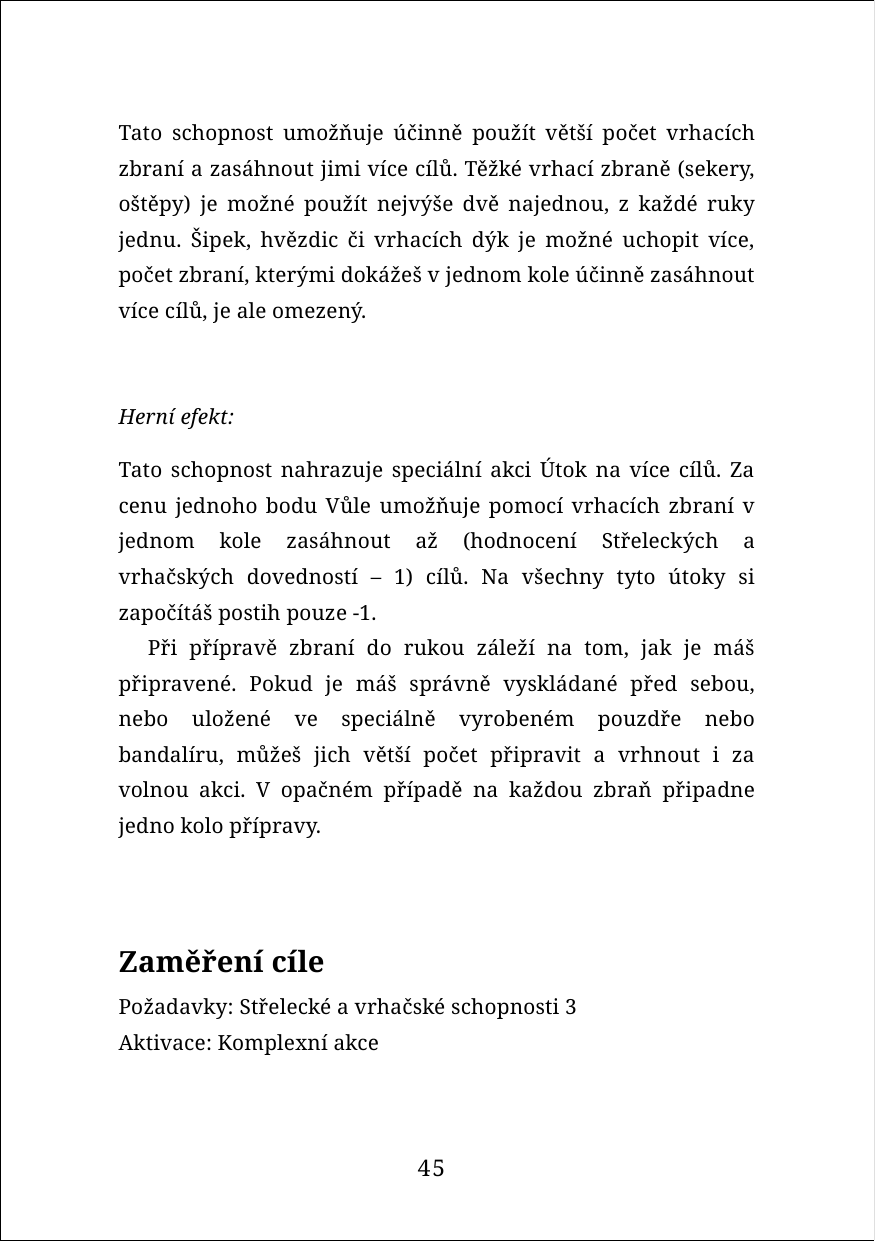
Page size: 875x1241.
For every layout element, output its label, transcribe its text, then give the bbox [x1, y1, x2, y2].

text Požadavky: Střelecké a vrhačské schopnosti 3 Aktivace: Komplexní akce [118, 992, 756, 1092]
text Tato schopnost nahrazuje speciální akci Útok na více cílů. Za cenu jednoho bodu Vůle umožňuje pomocí vrhacích zbraní v jednom kole zasáhnout až (hodnocení Střeleckých a vrhačských dovedností – 1) cílů. Na všechny tyto útoky si započítáš postih pouze -1. Při přípravě zbraní do rukou záleží na tom, jak je máš připravené. Pokud je máš správně vyskládané před sebou, nebo uložené ve speciálně vyrobeném pouzdře nebo bandalíru, můžeš jich větší počet připravit a vrhnout i za volnou akci. V opačném případě na každou zbraň připadne jedno kolo přípravy. [118, 456, 756, 839]
subtitle Zaměření cíle [118, 941, 756, 981]
text Herní efekt: [118, 402, 756, 431]
text Tato schopnost umožňuje účinně použít větší počet vrhacích zbraní a zasáhnout jimi více cílů. Těžké vrhací zbraně (sekery, oštěpy) je možné použít nejvýše dvě najednou, z každé ruky jednu. Šipek, hvězdic či vrhacích dýk je možné uchopit více, počet zbraní, kterými dokážeš v jednom kole účinně zasáhnout více cílů, je ale omezený. [118, 118, 756, 324]
